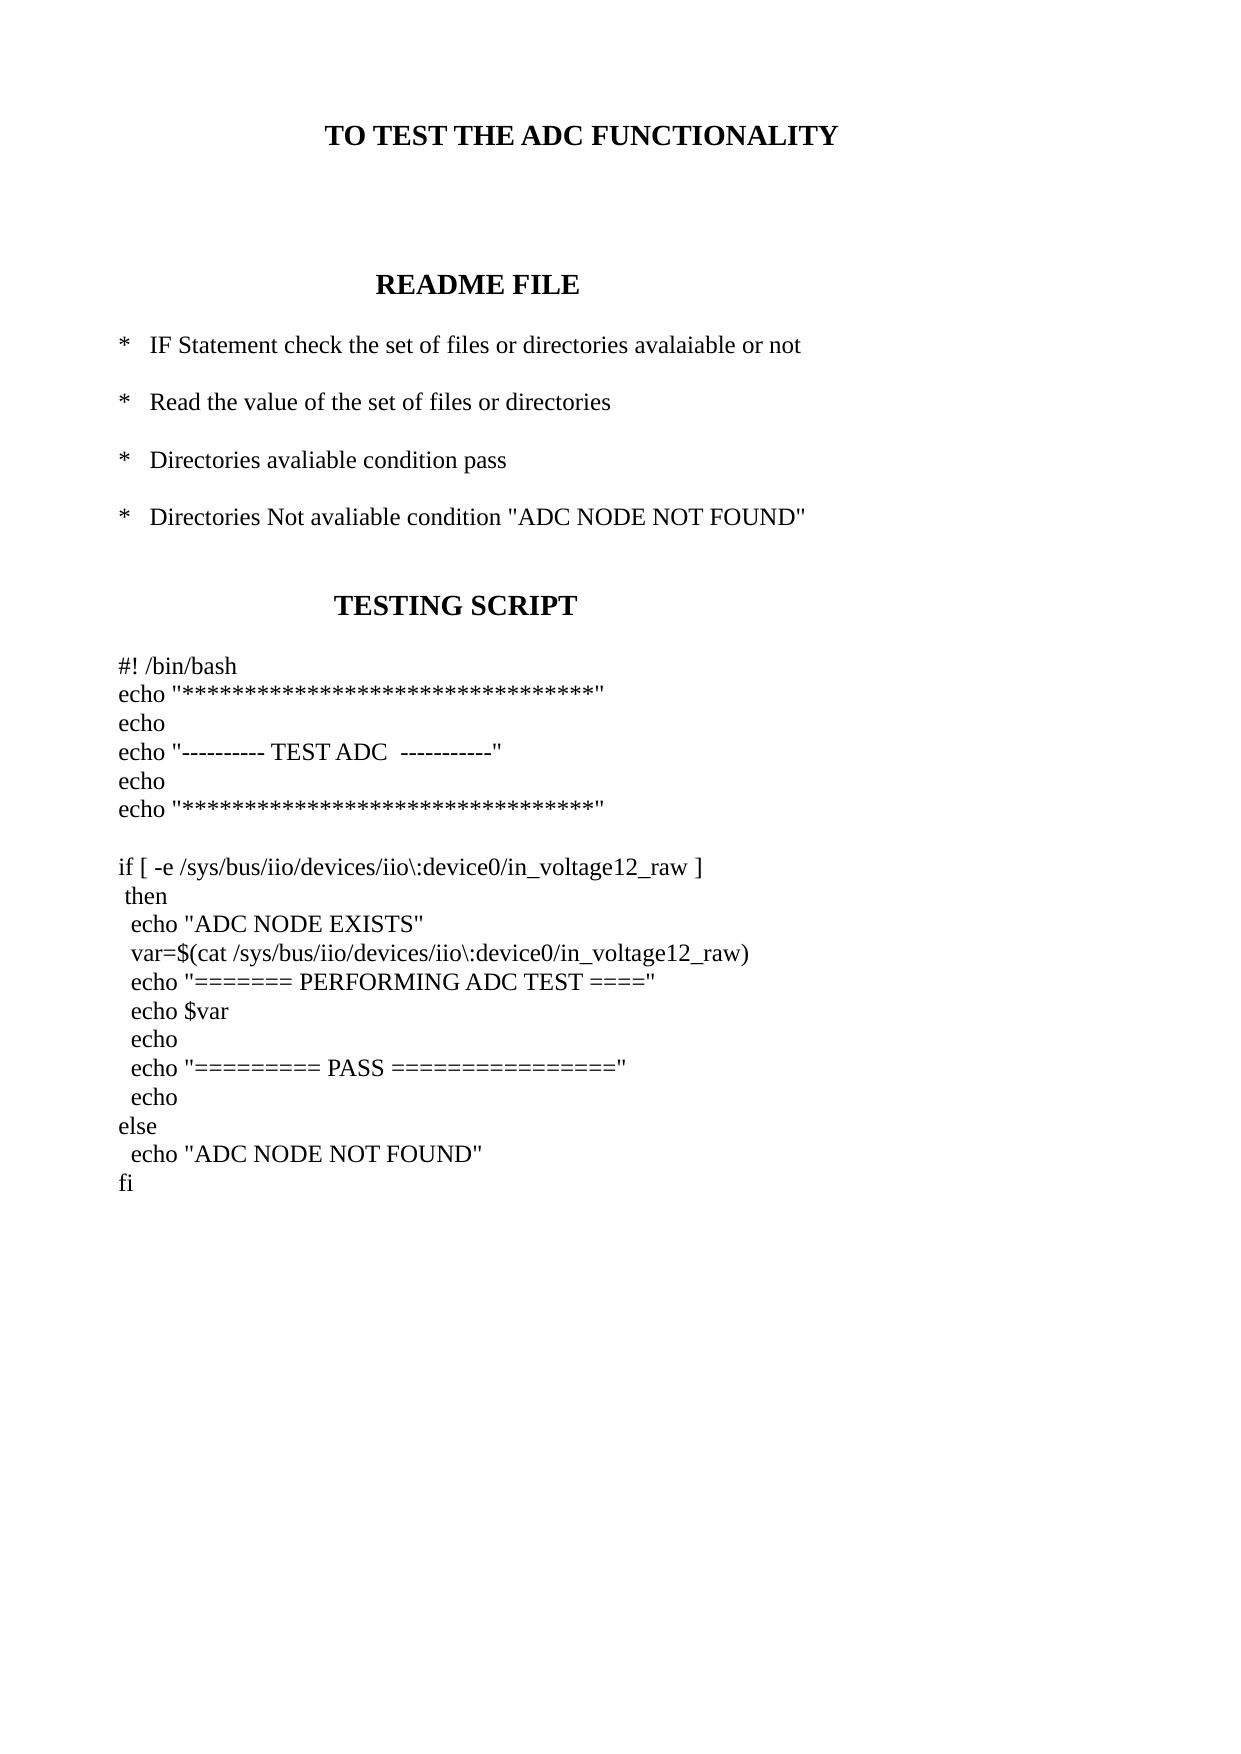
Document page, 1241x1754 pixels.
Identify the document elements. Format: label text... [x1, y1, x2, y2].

text echo "========= PASS ================" [118, 1053, 1122, 1082]
text fi [118, 1168, 1122, 1197]
text echo "*********************************" [118, 794, 1122, 823]
text echo [118, 766, 1122, 794]
text echo "*********************************" [118, 679, 1122, 708]
text * Directories avaliable condition pass [118, 445, 1122, 473]
text echo "---------- TEST ADC -----------" [118, 737, 1122, 766]
text #! /bin/bash [118, 651, 1122, 679]
text echo $var [118, 996, 1122, 1024]
text then [118, 881, 1122, 909]
text echo "ADC NODE EXISTS" [118, 909, 1122, 938]
text echo "======= PERFORMING ADC TEST ====" [118, 967, 1122, 996]
text TESTING SCRIPT [118, 588, 1122, 622]
text * IF Statement check the set of files or directories avalaiable or not [118, 330, 1122, 358]
text echo [118, 1082, 1122, 1111]
text if [ -e /sys/bus/iio/devices/iio\:device0/in_voltage12_raw ] [118, 852, 1122, 881]
text * Read the value of the set of files or directories [118, 387, 1122, 416]
text var=$(cat /sys/bus/iio/devices/iio\:device0/in_voltage12_raw) [118, 938, 1122, 967]
text echo [118, 708, 1122, 737]
text README FILE [118, 267, 1122, 301]
text else [118, 1111, 1122, 1139]
text echo "ADC NODE NOT FOUND" [118, 1139, 1122, 1168]
text * Directories Not avaliable condition "ADC NODE NOT FOUND" [118, 502, 1122, 531]
text echo [118, 1024, 1122, 1053]
